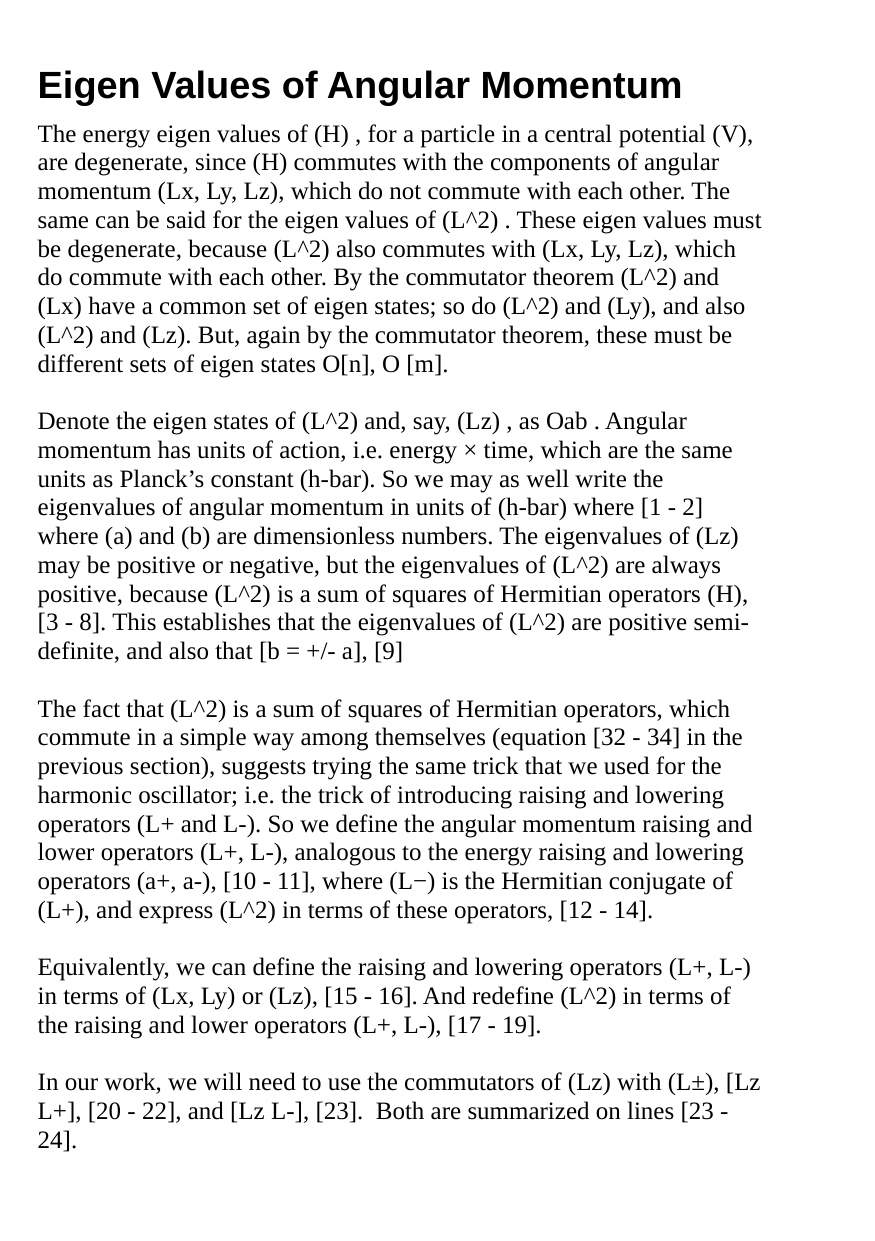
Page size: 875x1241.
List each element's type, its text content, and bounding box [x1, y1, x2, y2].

subtitle Eigen Values of Angular Momentum [37, 62, 762, 106]
text The energy eigen values of (H) , for a particle in a central potential (V), are degenerate, since (H) commutes with the components of angular momentum (Lx, Ly, Lz), which do not commute with each other. The same can be said for the eigen values of (L^2) . These eigen values must be degenerate, because (L^2) also commutes with (Lx, Ly, Lz), which do commute with each other. By the commutator theorem (L^2) and (Lx) have a common set of eigen states; so do (L^2) and (Ly), and also (L^2) and (Lz). But, again by the commutator theorem, these must be different sets of eigen states O[n], O [m]. [37, 119, 762, 377]
text The fact that (L^2) is a sum of squares of Hermitian operators, which commute in a simple way among themselves (equation [32 - 34] in the previous section), suggests trying the same trick that we used for the harmonic oscillator; i.e. the trick of introducing raising and lowering operators (L+ and L-). So we define the angular momentum raising and lower operators (L+, L-), analogous to the energy raising and lowering operators (a+, a-), [10 - 11], where (L−) is the Hermitian conjugate of (L+), and express (L^2) in terms of these operators, [12 - 14]. [37, 694, 762, 924]
text Equivalently, we can define the raising and lowering operators (L+, L-) in terms of (Lx, Ly) or (Lz), [15 - 16]. And redefine (L^2) in terms of the raising and lower operators (L+, L-), [17 - 19]. [37, 952, 762, 1039]
text In our work, we will need to use the commutators of (Lz) with (L±), [Lz L+], [20 - 22], and [Lz L-], [23]. Both are summarized on lines [23 - 24]. [37, 1067, 762, 1154]
text Denote the eigen states of (L^2) and, say, (Lz) , as Oab . Angular momentum has units of action, i.e. energy × time, which are the same units as Planck’s constant (h-bar). So we may as well write the eigenvalues of angular momentum in units of (h-bar) where [1 - 2] where (a) and (b) are dimensionless numbers. The eigenvalues of (Lz) may be positive or negative, but the eigenvalues of (L^2) are always positive, because (L^2) is a sum of squares of Hermitian operators (H), [3 - 8]. This establishes that the eigenvalues of (L^2) are positive semi-definite, and also that [b = +/- a], [9] [37, 406, 762, 665]
